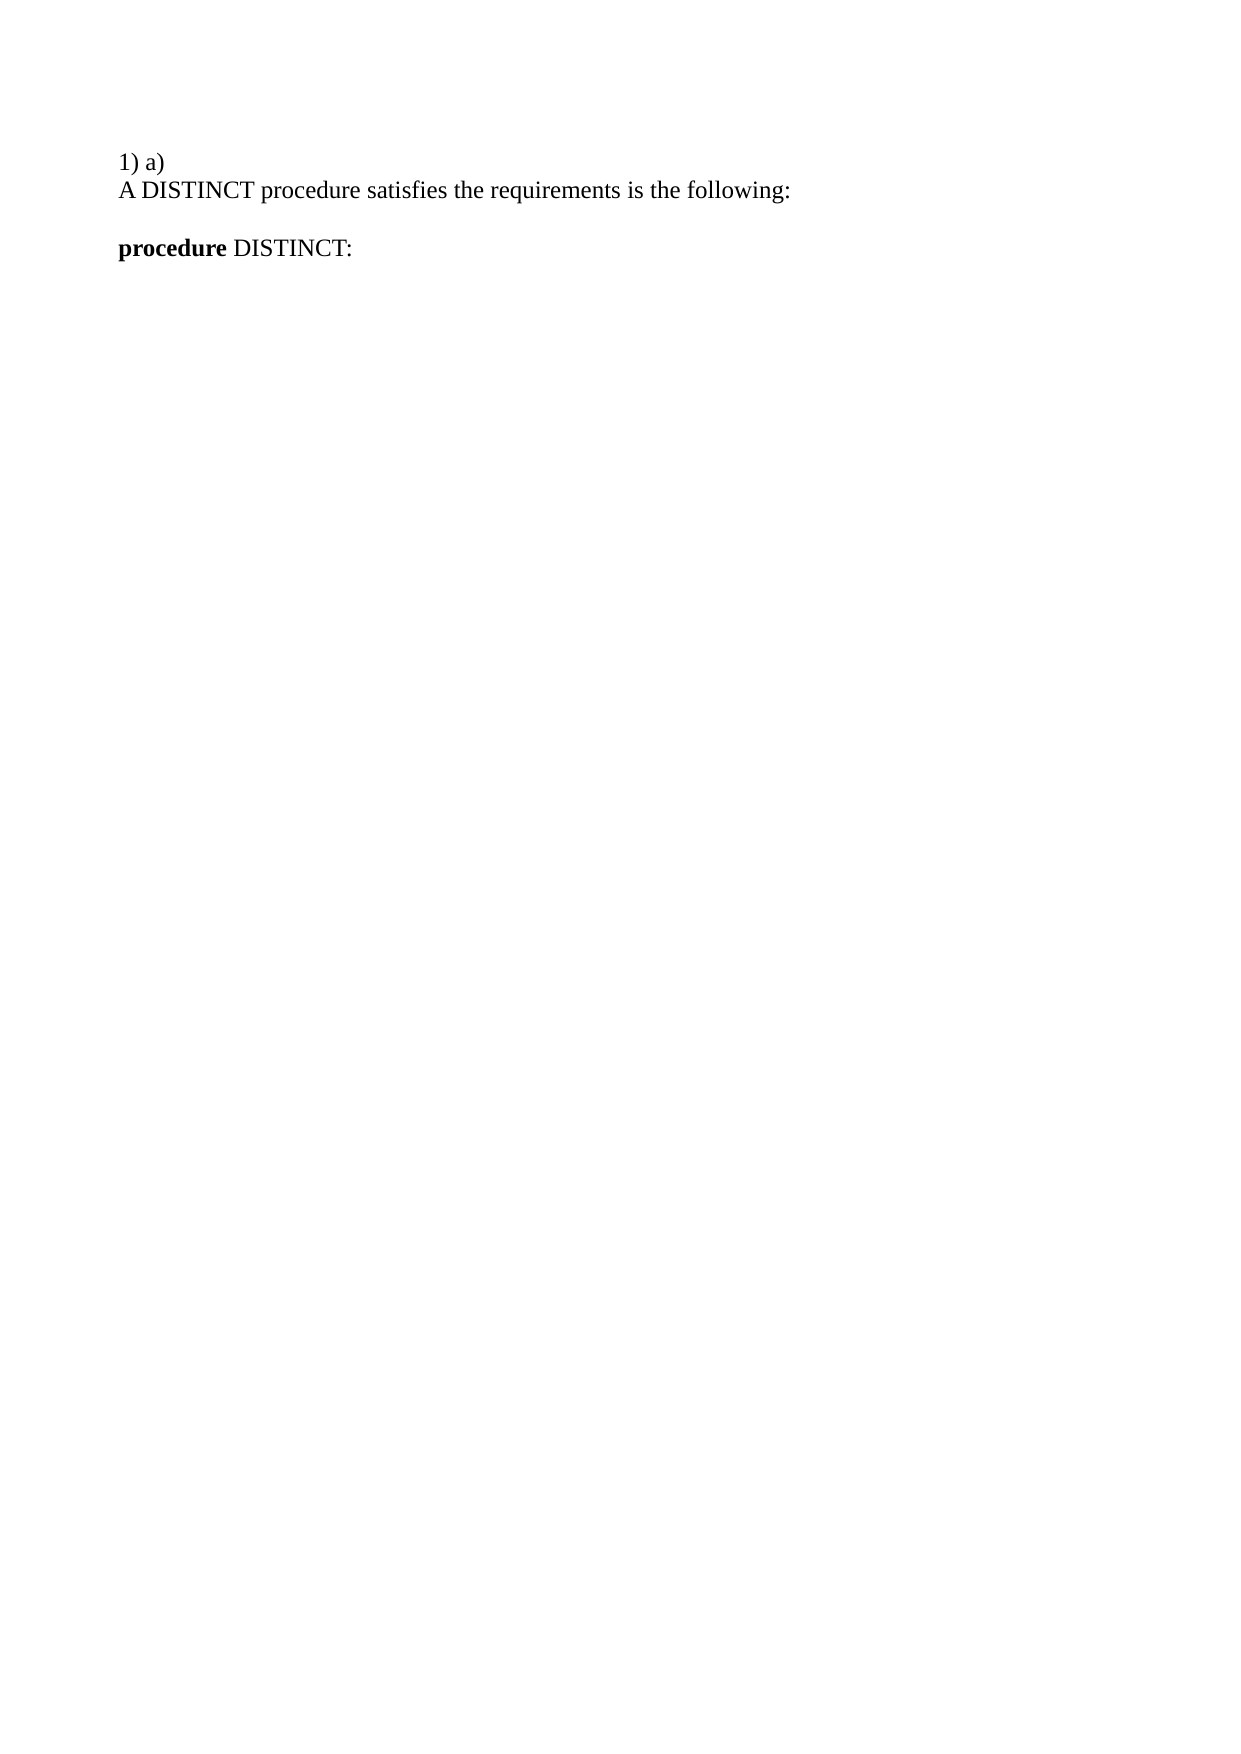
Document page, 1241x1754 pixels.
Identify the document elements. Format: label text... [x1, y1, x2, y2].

text A DISTINCT procedure satisfies the requirements is the following: [118, 176, 1122, 204]
text procedure DISTINCT: [118, 233, 1122, 262]
text 1) a) [118, 147, 1122, 176]
